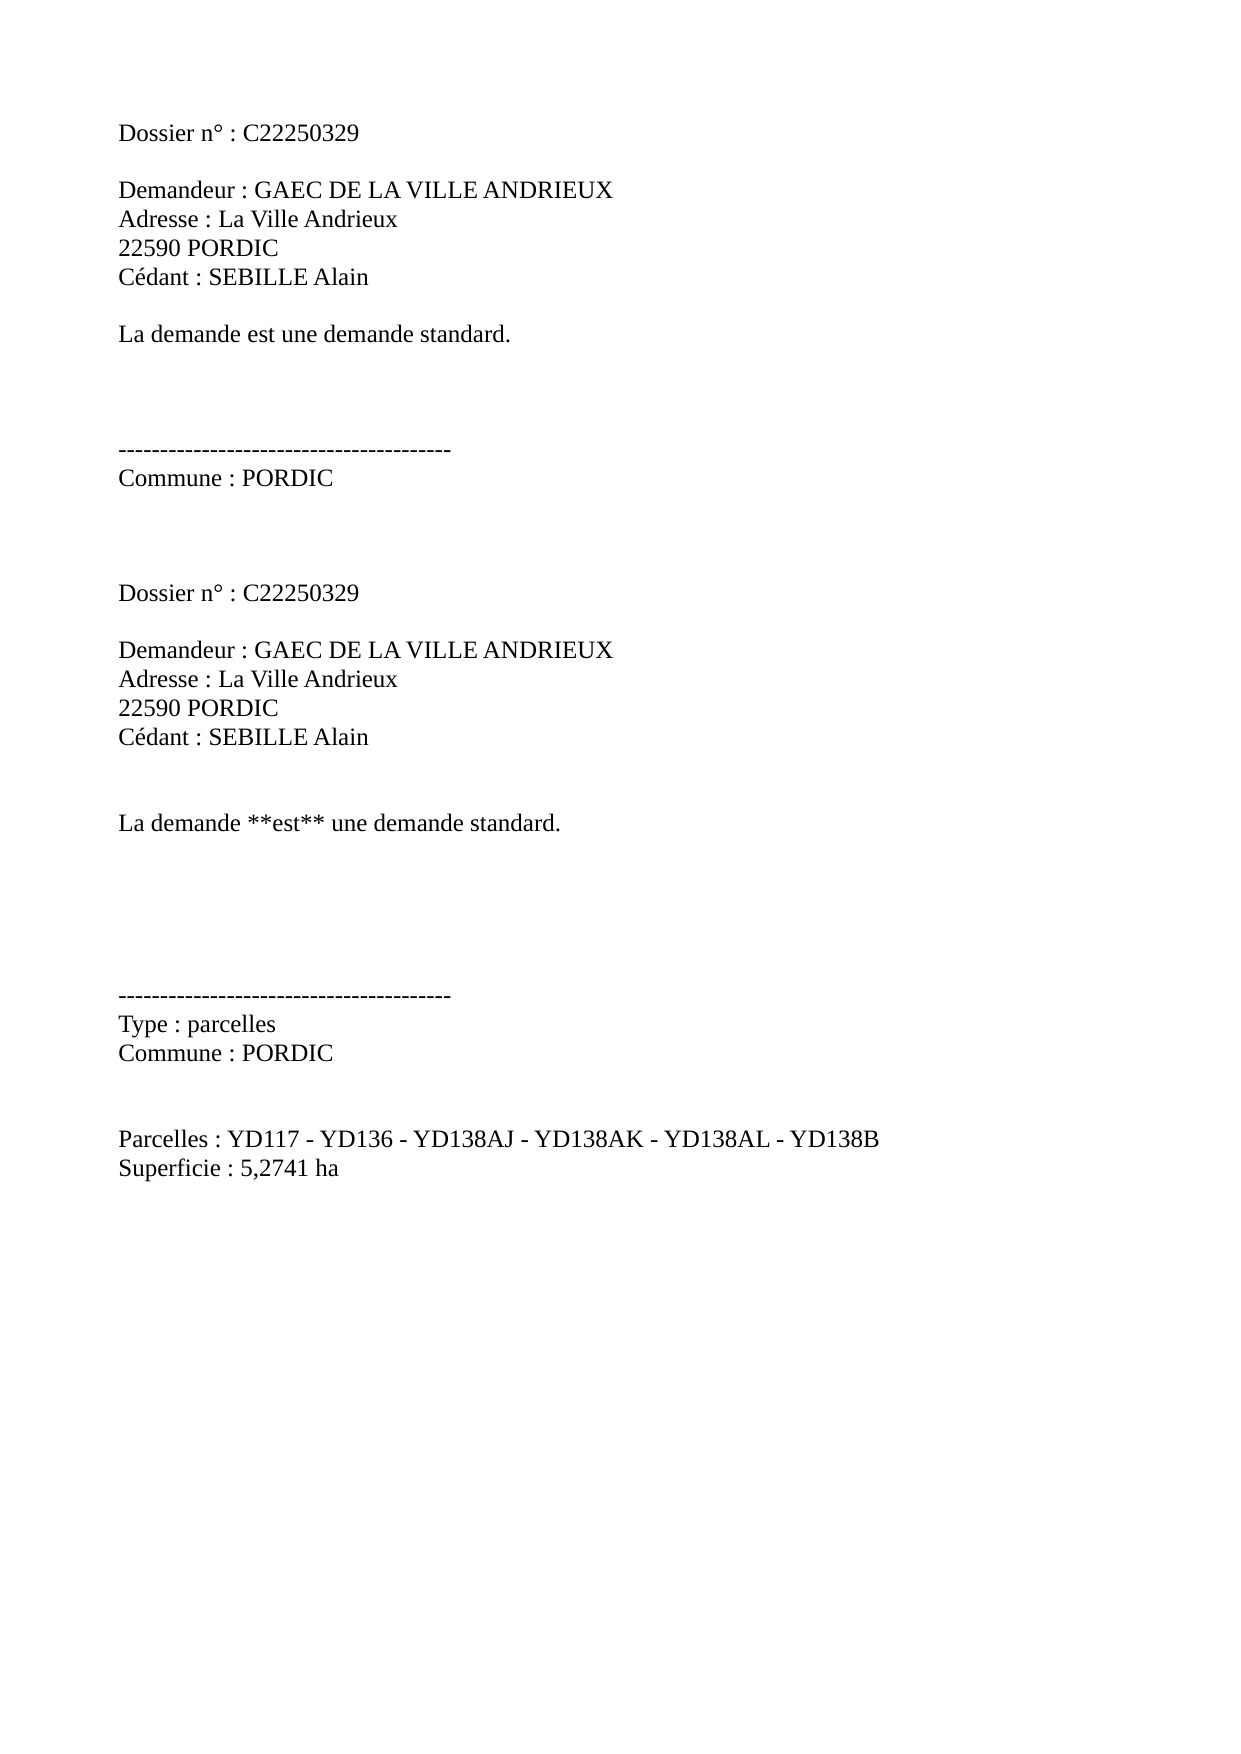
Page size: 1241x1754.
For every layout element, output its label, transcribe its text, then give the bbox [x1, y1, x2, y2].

text Adresse : La Ville Andrieux 22590 PORDIC [118, 204, 1122, 262]
text Demandeur : GAEC DE LA VILLE ANDRIEUX [118, 176, 1122, 204]
text Parcelles : YD117 - YD136 - YD138AJ - YD138AK - YD138AL - YD138B [118, 1124, 1122, 1153]
text Commune : PORDIC [118, 463, 1122, 492]
text Cédant : SEBILLE Alain [118, 262, 1122, 291]
text Cédant : SEBILLE Alain [118, 722, 1122, 751]
text ---------------------------------------- [118, 434, 1122, 463]
text Superficie : 5,2741 ha [118, 1153, 1122, 1182]
text Demandeur : GAEC DE LA VILLE ANDRIEUX [118, 636, 1122, 664]
text Commune : PORDIC [118, 1038, 1122, 1067]
text La demande est une demande standard. [118, 319, 1122, 377]
text Adresse : La Ville Andrieux 22590 PORDIC [118, 664, 1122, 722]
text ---------------------------------------- [118, 981, 1122, 1009]
text Type : parcelles [118, 1009, 1122, 1038]
text Dossier n° : C22250329 [118, 578, 1122, 607]
text La demande **est** une demande standard. [118, 808, 1122, 837]
text Dossier n° : C22250329 [118, 118, 1122, 147]
